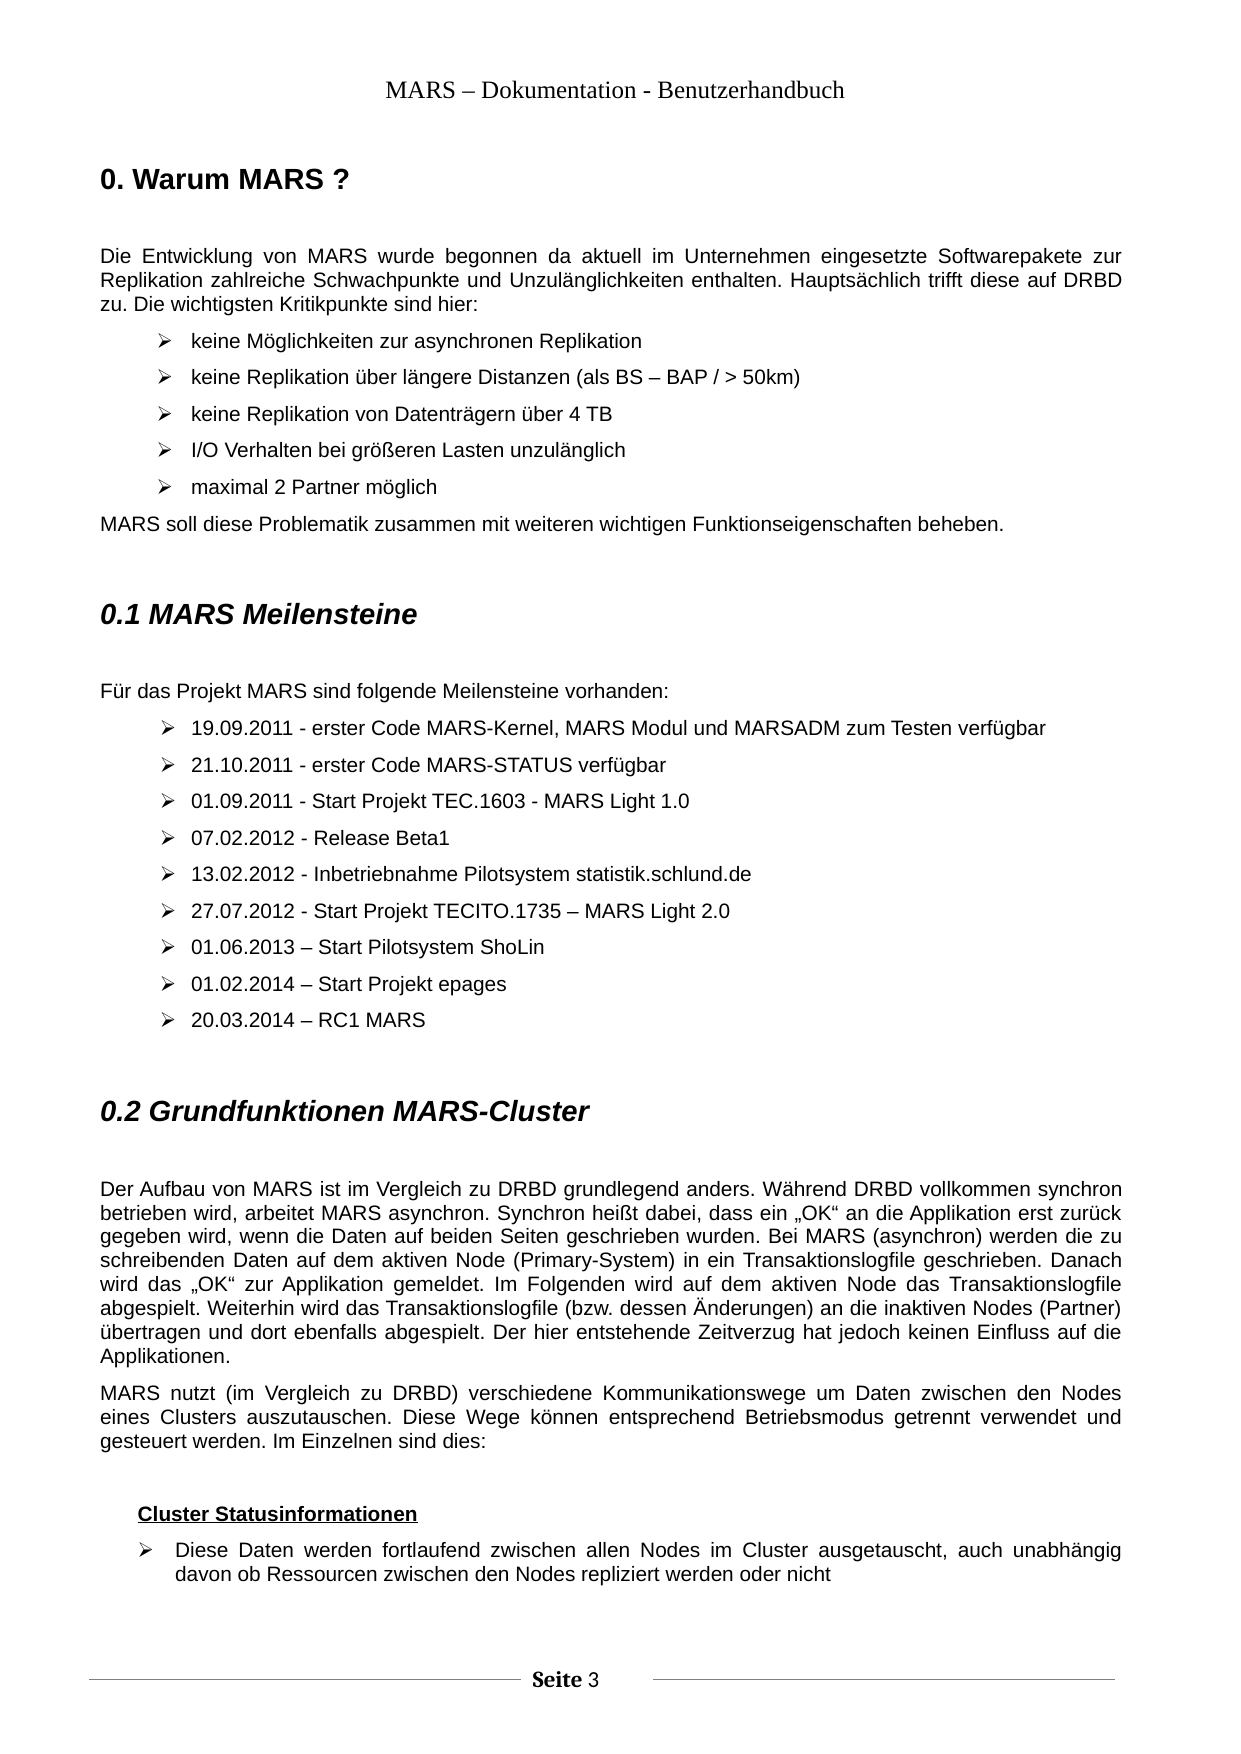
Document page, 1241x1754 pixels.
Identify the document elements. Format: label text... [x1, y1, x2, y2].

list keine Möglichkeiten zur asynchronen Replikation [156, 329, 1123, 353]
list 20.03.2014 – RC1 MARS [159, 1008, 1123, 1032]
list keine Replikation von Datenträgern über 4 TB [156, 402, 1123, 426]
list keine Replikation über längere Distanzen (als BS – BAP / > 50km) [156, 365, 1123, 389]
text MARS nutzt (im Vergleich zu DRBD) verschiedene Kommunikationswege um Daten zwischen den Nodes eines Clusters auszutauschen. Diese Wege können entsprechend Betriebsmodus getrennt verwendet und gesteuert werden. Im Einzelnen sind dies: [100, 1381, 1123, 1452]
list 19.09.2011 - erster Code MARS-Kernel, MARS Modul und MARSADM zum Testen verfügbar [159, 716, 1123, 740]
subtitle 0.1 MARS Meilensteine [100, 597, 1123, 630]
list 01.09.2011 - Start Projekt TEC.1603 - MARS Light 1.0 [159, 789, 1123, 813]
list 13.02.2012 - Inbetriebnahme Pilotsystem statistik.schlund.de [159, 862, 1123, 886]
text MARS soll diese Problematik zusammen mit weiteren wichtigen Funktionseigenschaften beheben. [100, 511, 1123, 535]
list 07.02.2012 - Release Beta1 [159, 826, 1123, 849]
list 21.10.2011 - erster Code MARS-STATUS verfügbar [159, 752, 1123, 776]
list Diese Daten werden fortlaufend zwischen allen Nodes im Cluster ausgetauscht, auch unabhängig davon ob Ressourcen zwischen den Nodes repliziert werden oder nicht [137, 1538, 1123, 1586]
text Die Entwicklung von MARS wurde begonnen da aktuell im Unternehmen eingesetzte Softwarepakete zur Replikation zahlreiche Schwachpunkte und Unzulänglichkeiten enthalten. Hauptsächlich trifft diese auf DRBD zu. Die wichtigsten Kritikpunkte sind hier: [100, 244, 1123, 316]
list maximal 2 Partner möglich [156, 475, 1123, 499]
list 27.07.2012 - Start Projekt TECITO.1735 – MARS Light 2.0 [159, 899, 1123, 923]
list 01.02.2014 – Start Projekt epages [159, 972, 1123, 996]
text Der Aufbau von MARS ist im Vergleich zu DRBD grundlegend anders. Während DRBD vollkommen synchron betrieben wird, arbeitet MARS asynchron. Synchron heißt dabei, dass ein „OK“ an die Applikation erst zurück gegeben wird, wenn die Daten auf beiden Seiten geschrieben wurden. Bei MARS (asynchron) werden die zu schreibenden Daten auf dem aktiven Node (Primary-System) in ein Transaktionslogfile geschrieben. Danach wird das „OK“ zur Applikation gemeldet. Im Folgenden wird auf dem aktiven Node das Transaktionslogfile abgespielt. Weiterhin wird das Transaktionslogfile (bzw. dessen Änderungen) an die inaktiven Nodes (Partner) übertragen und dort ebenfalls abgespielt. Der hier entstehende Zeitverzug hat jedoch keinen Einfluss auf die Applikationen. [100, 1176, 1123, 1368]
text Für das Projekt MARS sind folgende Meilensteine vorhanden: [100, 679, 1123, 703]
subtitle 0.2 Grundfunktionen MARS-Cluster [100, 1094, 1123, 1127]
text Cluster Statusinformationen [100, 1501, 1123, 1525]
subtitle 0. Warum MARS ? [100, 162, 1123, 195]
list I/O Verhalten bei größeren Lasten unzulänglich [156, 438, 1123, 462]
list 01.06.2013 – Start Pilotsystem ShoLin [159, 935, 1123, 959]
